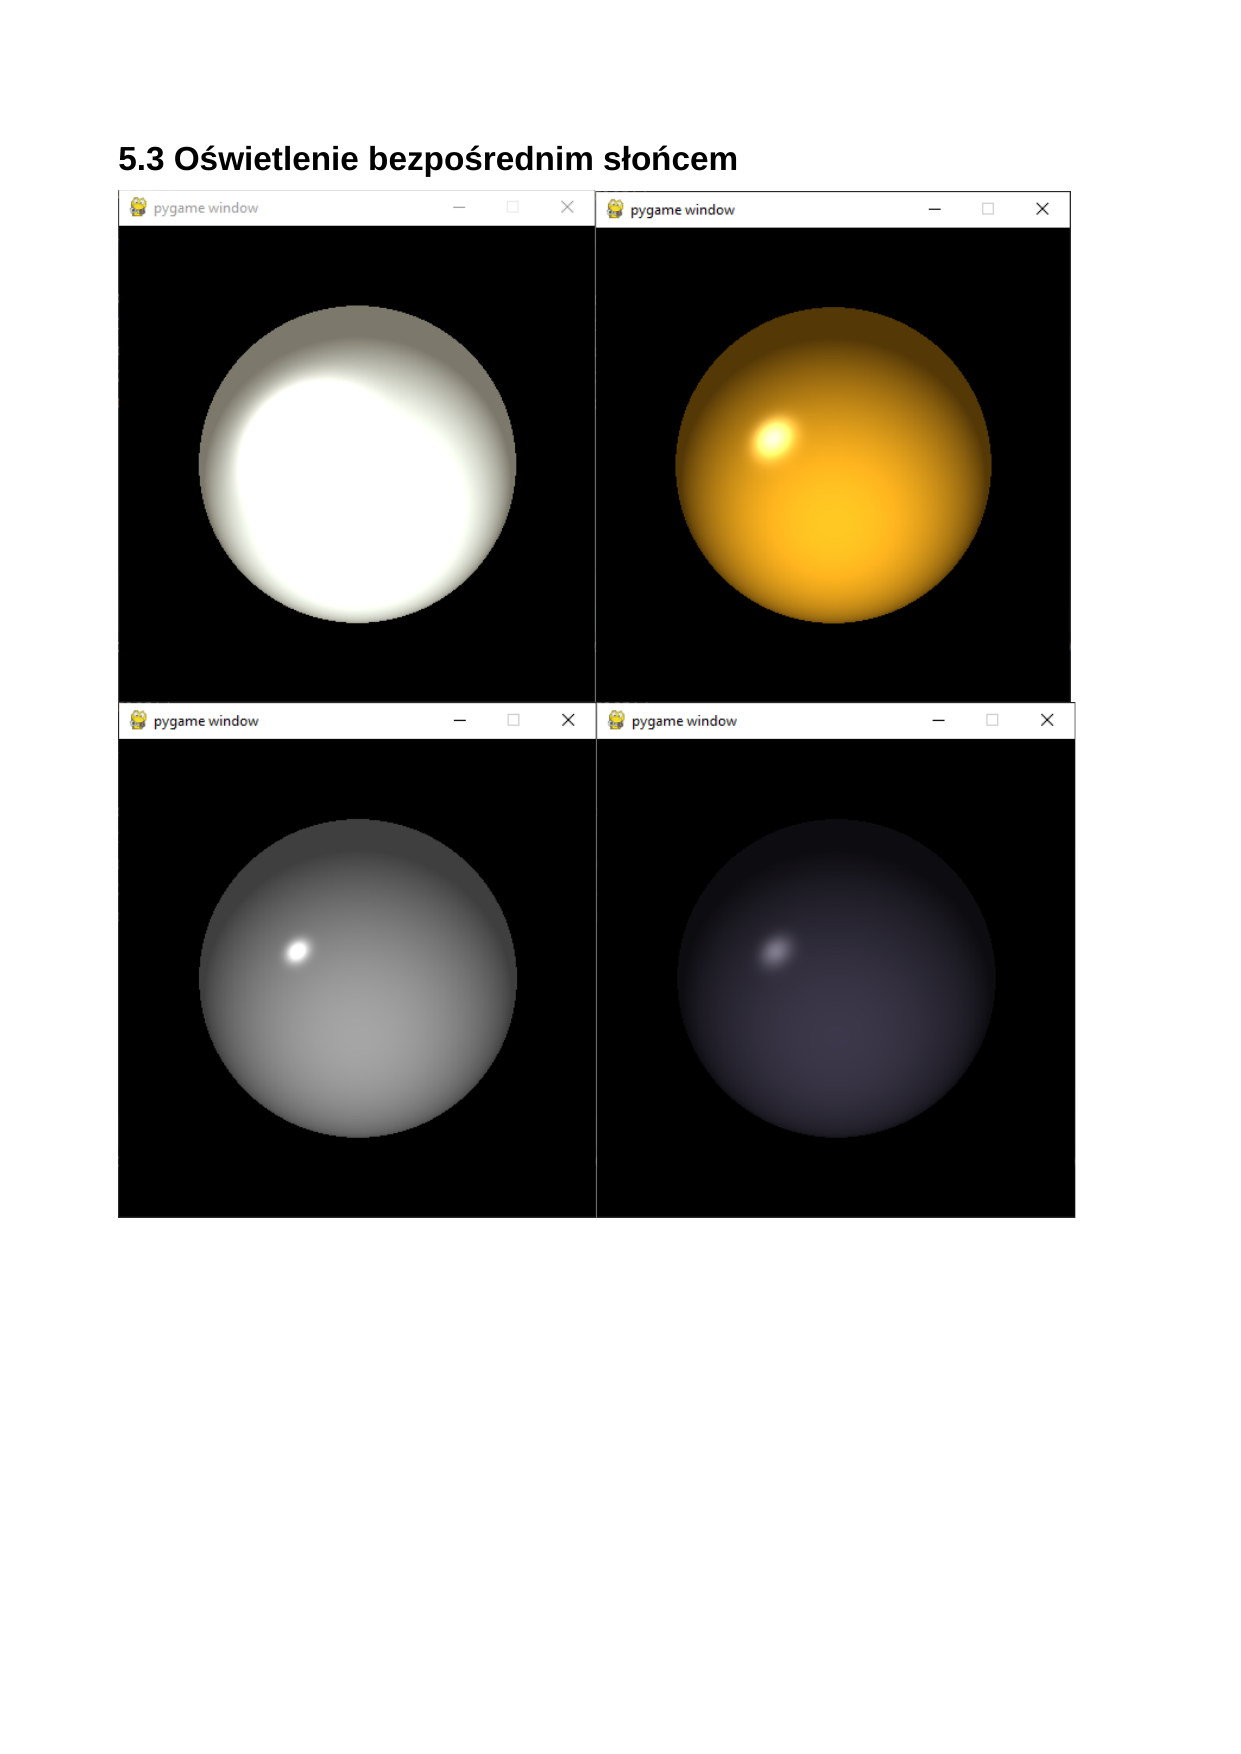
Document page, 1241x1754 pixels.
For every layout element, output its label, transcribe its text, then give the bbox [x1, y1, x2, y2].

subtitle 5.3 Oświetlenie bezpośrednim słońcem [118, 139, 1122, 177]
picture [118, 190, 1076, 1218]
